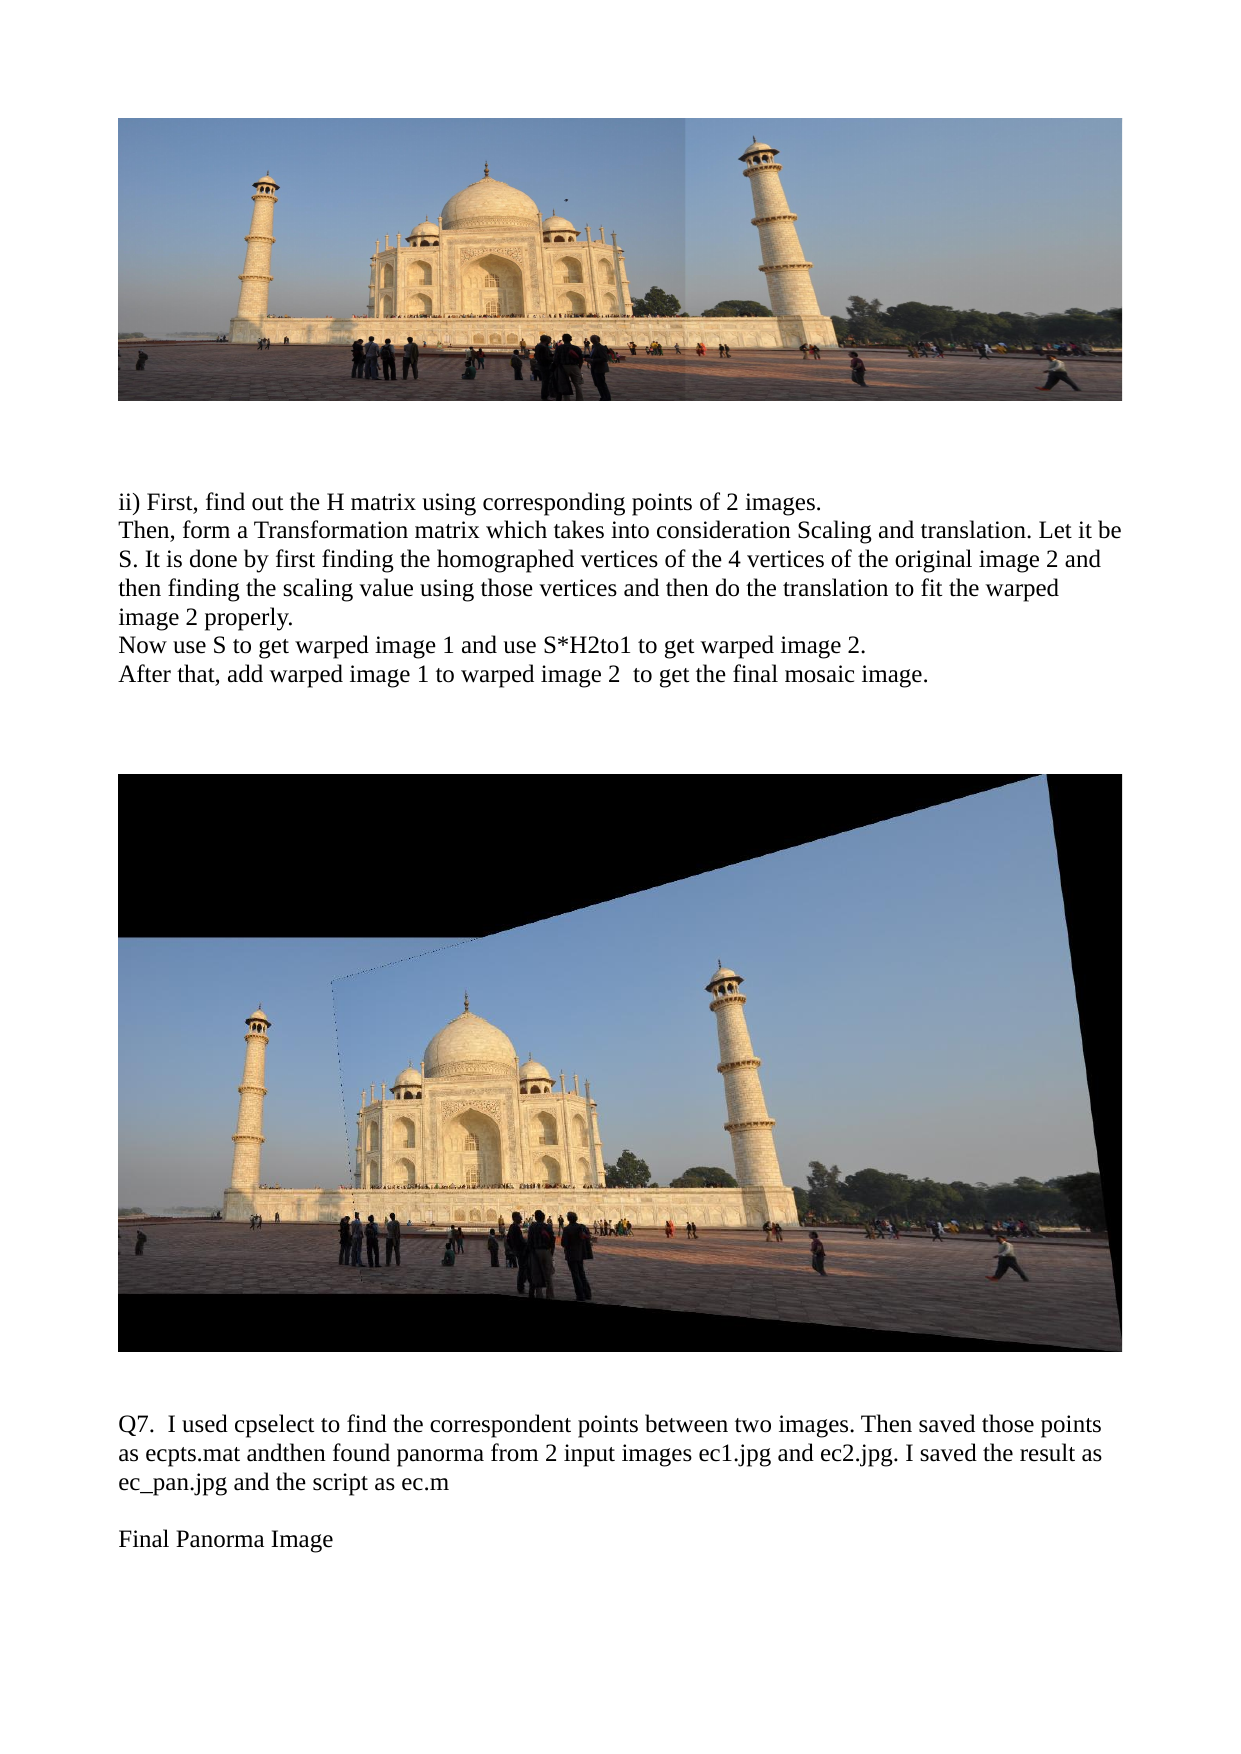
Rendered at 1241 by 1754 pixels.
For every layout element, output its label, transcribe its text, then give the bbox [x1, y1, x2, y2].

text Final Panorma Image [118, 1524, 1122, 1553]
picture [118, 118, 1123, 401]
text Now use S to get warped image 1 and use S*H2to1 to get warped image 2. [118, 630, 1122, 659]
picture [118, 774, 1123, 1352]
text After that, add warped image 1 to warped image 2 to get the final mosaic image. [118, 659, 1122, 688]
text Then, form a Transformation matrix which takes into consideration Scaling and translation. Let it be S. It is done by first finding the homographed vertices of the 4 vertices of the original image 2 and then finding the scaling value using those vertices and then do the translation to fit the warped image 2 properly. [118, 515, 1122, 630]
text ii) First, find out the H matrix using corresponding points of 2 images. [118, 487, 1122, 515]
text Q7. I used cpselect to find the correspondent points between two images. Then saved those points as ecpts.mat andthen found panorma from 2 input images ec1.jpg and ec2.jpg. I saved the result as ec_pan.jpg and the script as ec.m [118, 1409, 1122, 1496]
